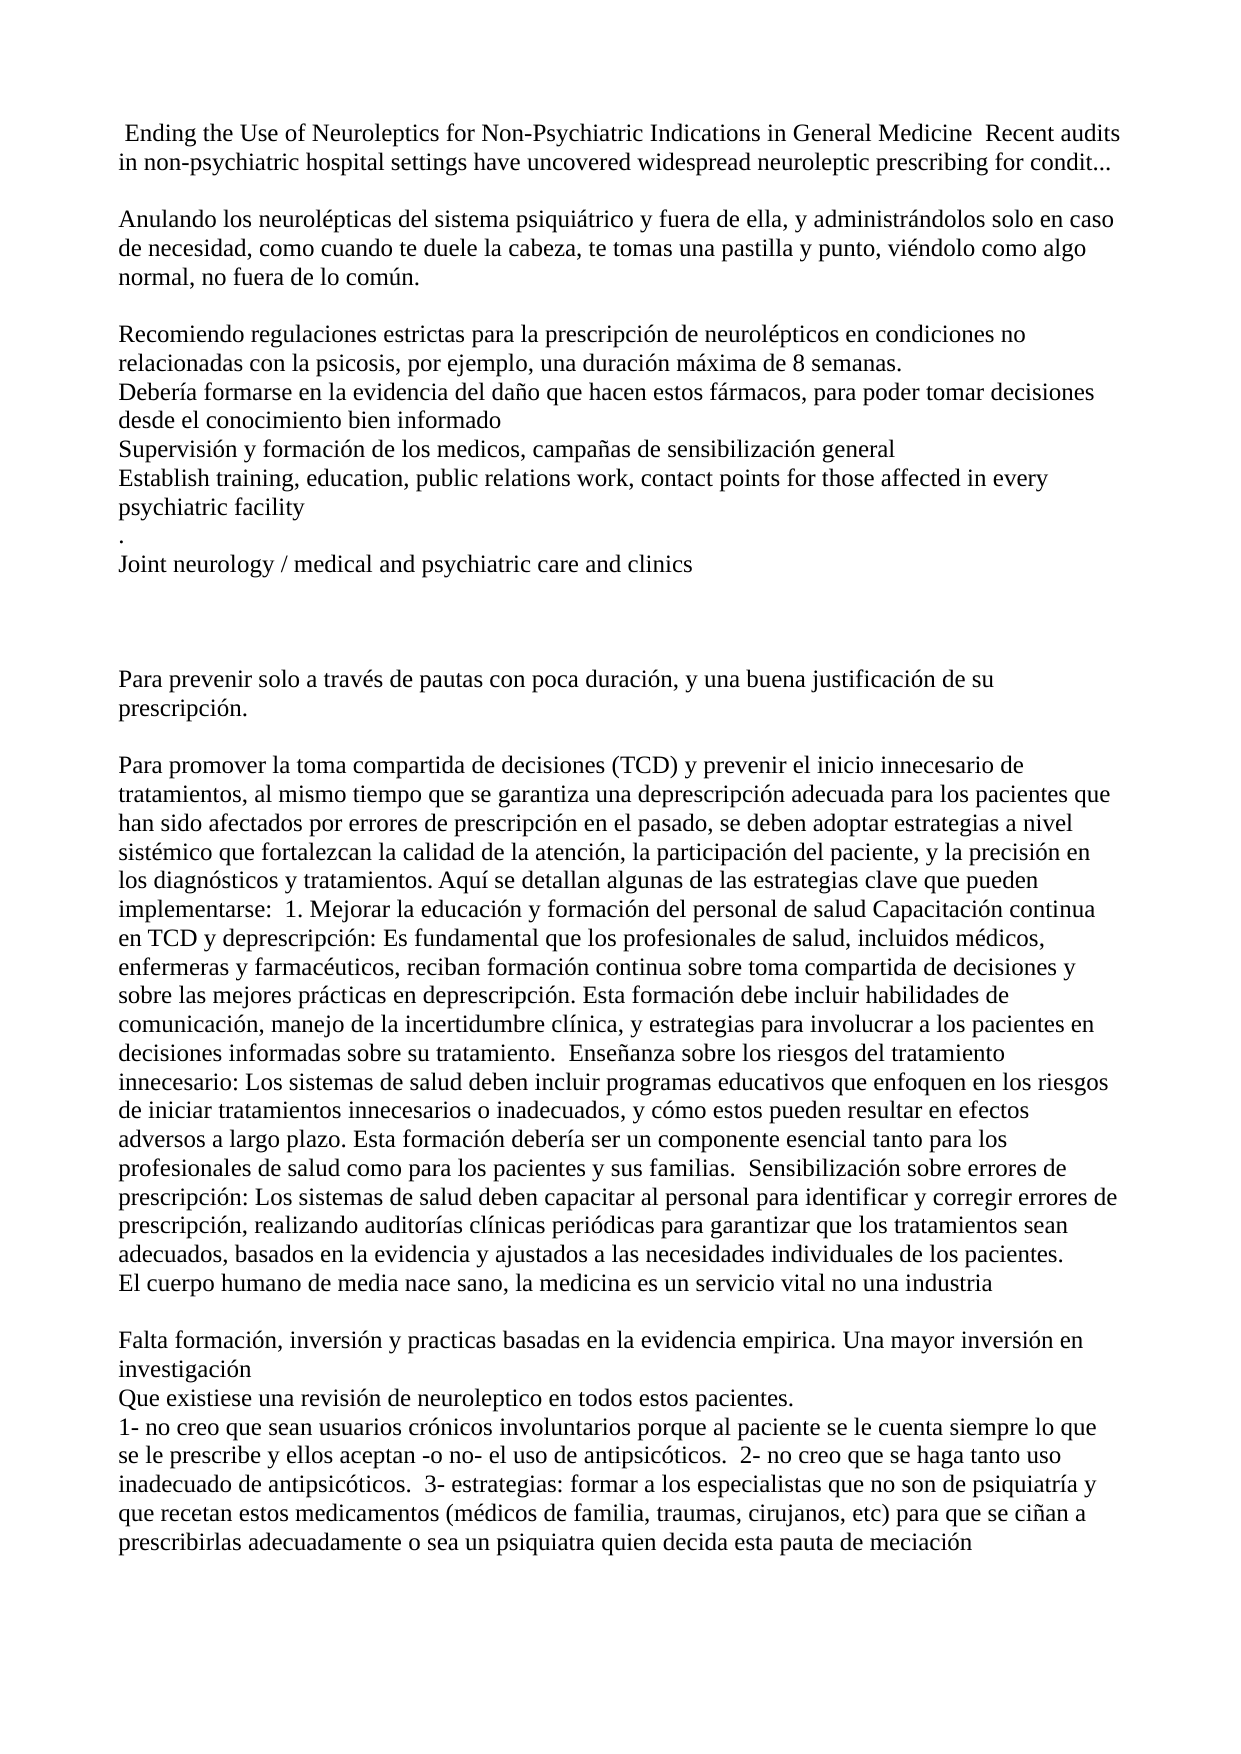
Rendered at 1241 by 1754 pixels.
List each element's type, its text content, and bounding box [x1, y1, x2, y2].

text Falta formación, inversión y practicas basadas en la evidencia empirica. Una mayor inversión en investigación [118, 1326, 1122, 1383]
text Debería formarse en la evidencia del daño que hacen estos fármacos, para poder tomar decisiones desde el conocimiento bien informado [118, 377, 1122, 434]
text 1- no creo que sean usuarios crónicos involuntarios porque al paciente se le cuenta siempre lo que se le prescribe y ellos aceptan -o no- el uso de antipsicóticos. 2- no creo que se haga tanto uso inadecuado de antipsicóticos. 3- estrategias: formar a los especialistas que no son de psiquiatría y que recetan estos medicamentos (médicos de familia, traumas, cirujanos, etc) para que se ciñan a prescribirlas adecuadamente o sea un psiquiatra quien decida esta pauta de meciación [118, 1412, 1122, 1556]
text El cuerpo humano de media nace sano, la medicina es un servicio vital no una industria [118, 1268, 1122, 1297]
text Supervisión y formación de los medicos, campañas de sensibilización general [118, 434, 1122, 463]
text Recomiendo regulaciones estrictas para la prescripción de neurolépticos en condiciones no relacionadas con la psicosis, por ejemplo, una duración máxima de 8 semanas. [118, 319, 1122, 377]
text Joint neurology / medical and psychiatric care and clinics [118, 549, 1122, 578]
text . [118, 521, 1122, 549]
text Para promover la toma compartida de decisiones (TCD) y prevenir el inicio innecesario de tratamientos, al mismo tiempo que se garantiza una deprescripción adecuada para los pacientes que han sido afectados por errores de prescripción en el pasado, se deben adoptar estrategias a nivel sistémico que fortalezcan la calidad de la atención, la participación del paciente, y la precisión en los diagnósticos y tratamientos. Aquí se detallan algunas de las estrategias clave que pueden implementarse: 1. Mejorar la educación y formación del personal de salud Capacitación continua en TCD y deprescripción: Es fundamental que los profesionales de salud, incluidos médicos, enfermeras y farmacéuticos, reciban formación continua sobre toma compartida de decisiones y sobre las mejores prácticas en deprescripción. Esta formación debe incluir habilidades de comunicación, manejo de la incertidumbre clínica, y estrategias para involucrar a los pacientes en decisiones informadas sobre su tratamiento. Enseñanza sobre los riesgos del tratamiento innecesario: Los sistemas de salud deben incluir programas educativos que enfoquen en los riesgos de iniciar tratamientos innecesarios o inadecuados, y cómo estos pueden resultar en efectos adversos a largo plazo. Esta formación debería ser un componente esencial tanto para los profesionales de salud como para los pacientes y sus familias. Sensibilización sobre errores de prescripción: Los sistemas de salud deben capacitar al personal para identificar y corregir errores de prescripción, realizando auditorías clínicas periódicas para garantizar que los tratamientos sean adecuados, basados en la evidencia y ajustados a las necesidades individuales de los pacientes. [118, 751, 1122, 1268]
text Ending the Use of Neuroleptics for Non-Psychiatric Indications in General Medicine Recent audits in non-psychiatric hospital settings have uncovered widespread neuroleptic prescribing for condit... [118, 118, 1122, 176]
text Anulando los neurolépticas del sistema psiquiátrico y fuera de ella, y administrándolos solo en caso de necesidad, como cuando te duele la cabeza, te tomas una pastilla y punto, viéndolo como algo normal, no fuera de lo común. [118, 204, 1122, 291]
text Para prevenir solo a través de pautas con poca duración, y una buena justificación de su prescripción. [118, 664, 1122, 722]
text Establish training, education, public relations work, contact points for those affected in every psychiatric facility [118, 463, 1122, 521]
text Que existiese una revisión de neuroleptico en todos estos pacientes. [118, 1383, 1122, 1412]
